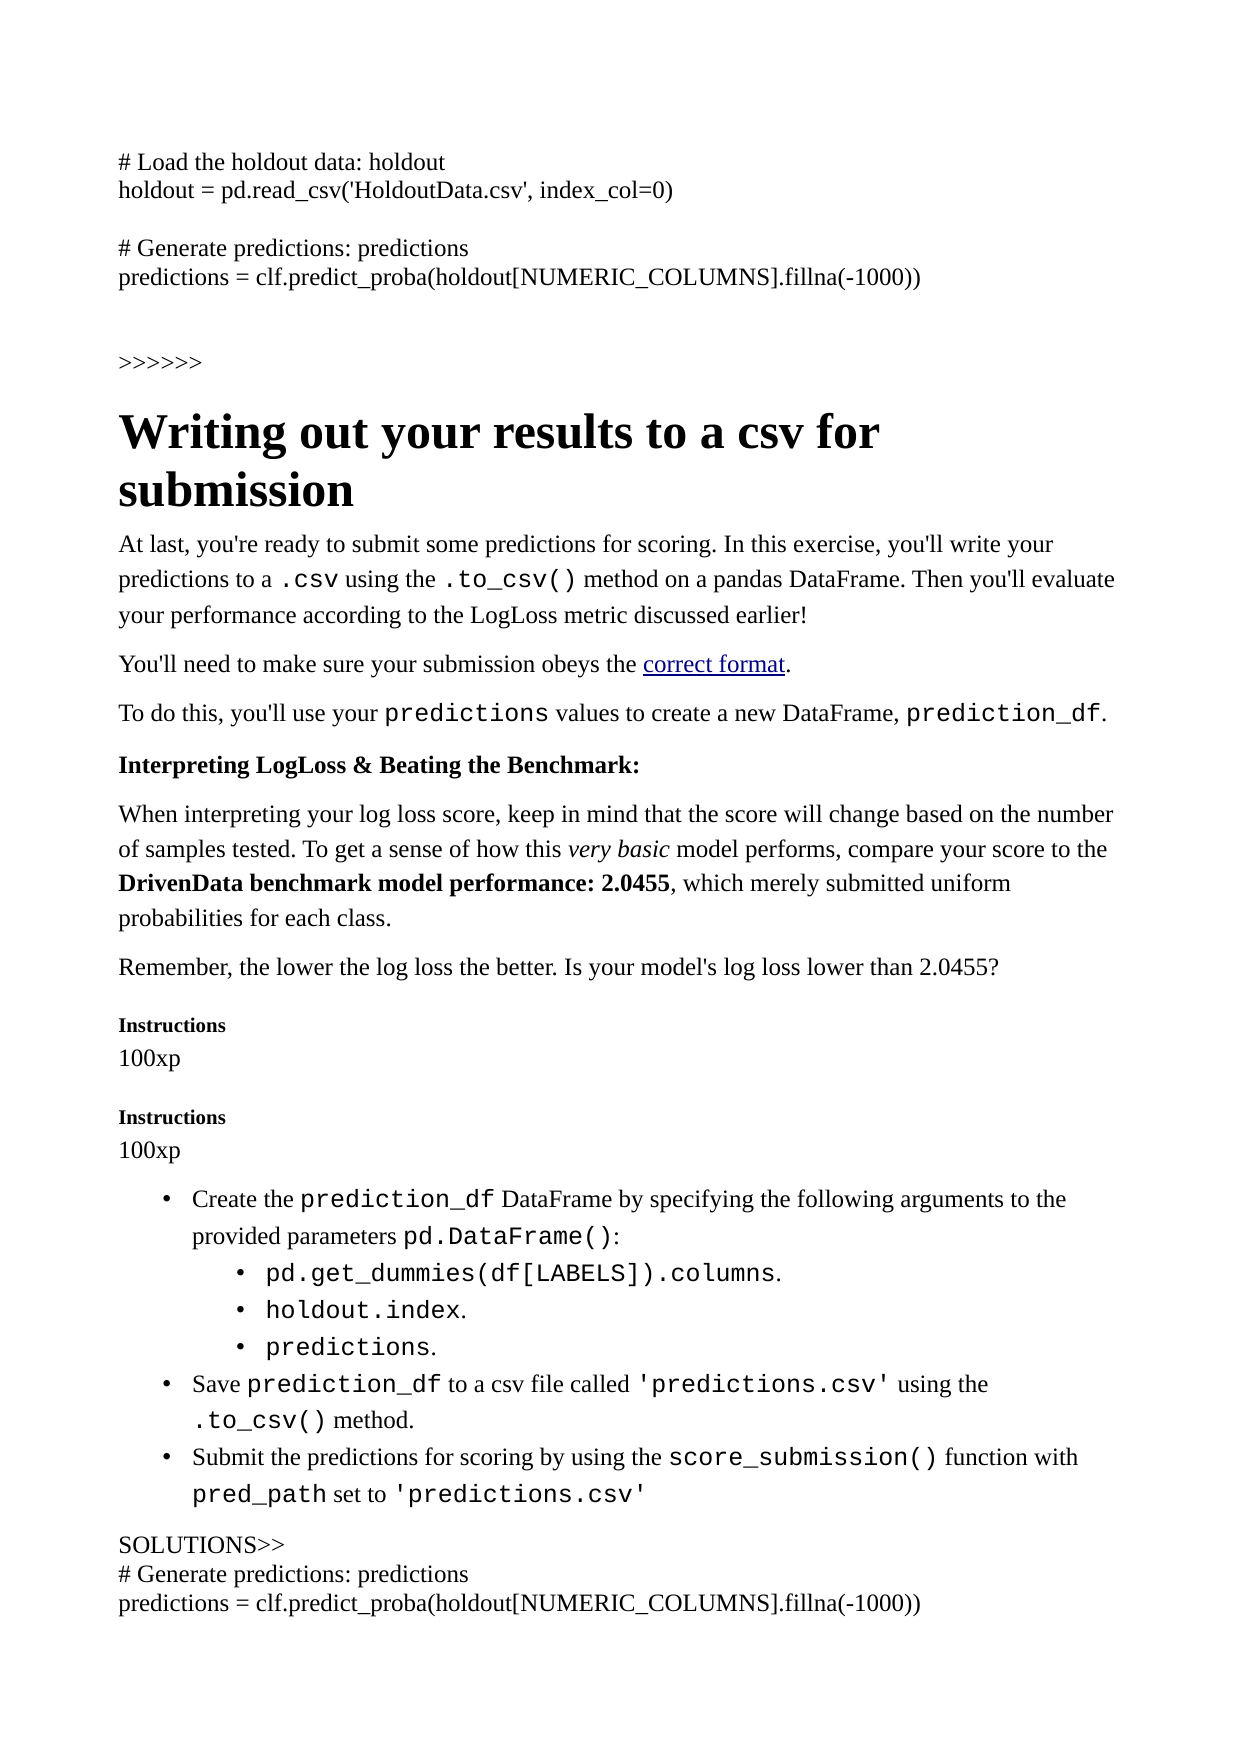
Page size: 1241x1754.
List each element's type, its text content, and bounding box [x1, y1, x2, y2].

list predictions. [236, 1332, 1122, 1363]
text SOLUTIONS>> [118, 1531, 1122, 1559]
text Interpreting LogLoss & Beating the Benchmark: [118, 750, 1122, 779]
text Remember, the lower the log loss the better. Is your model's log loss lower than 2.0455? [118, 952, 1122, 980]
text holdout = pd.read_csv('HoldoutData.csv', index_col=0) [118, 176, 1122, 204]
text 100xp [118, 1043, 1122, 1072]
text 100xp [118, 1135, 1122, 1164]
subtitle Instructions [118, 1013, 1122, 1037]
text predictions = clf.predict_proba(holdout[NUMERIC_COLUMNS].fillna(-1000)) [118, 1588, 1122, 1617]
text predictions = clf.predict_proba(holdout[NUMERIC_COLUMNS].fillna(-1000)) [118, 262, 1122, 291]
text >>>>>> [118, 348, 1122, 377]
list Submit the predictions for scoring by using the score_submission() function with pred_path set to 'predictions.csv' [162, 1442, 1122, 1510]
list pd.get_dummies(df[LABELS]).columns. [236, 1258, 1122, 1289]
text You'll need to make sure your submission obeys the correct format. [118, 649, 1122, 678]
text # Load the holdout data: holdout [118, 147, 1122, 176]
text When interpreting your log loss score, keep in mind that the score will change based on the number of samples tested. To get a sense of how this very basic model performs, compare your score to the DrivenData benchmark model performance: 2.0455, which merely submitted uniform probabilities for each class. [118, 799, 1122, 931]
text # Generate predictions: predictions [118, 1559, 1122, 1588]
subtitle Writing out your results to a csv for submission [118, 402, 1122, 517]
list Create the prediction_df DataFrame by specifying the following arguments to the provided parameters pd.DataFrame(): [162, 1184, 1122, 1252]
subtitle Instructions [118, 1105, 1122, 1129]
list holdout.index. [236, 1295, 1122, 1326]
text At last, you're ready to submit some predictions for scoring. In this exercise, you'll write your predictions to a .csv using the .to_csv() method on a pandas DataFrame. Then you'll evaluate your performance according to the LogLoss metric discussed earlier! [118, 529, 1122, 629]
text # Generate predictions: predictions [118, 233, 1122, 262]
text To do this, you'll use your predictions values to create a new DataFrame, prediction_df. [118, 698, 1122, 729]
list Save prediction_df to a csv file called 'predictions.csv' using the .to_csv() method. [162, 1369, 1122, 1436]
